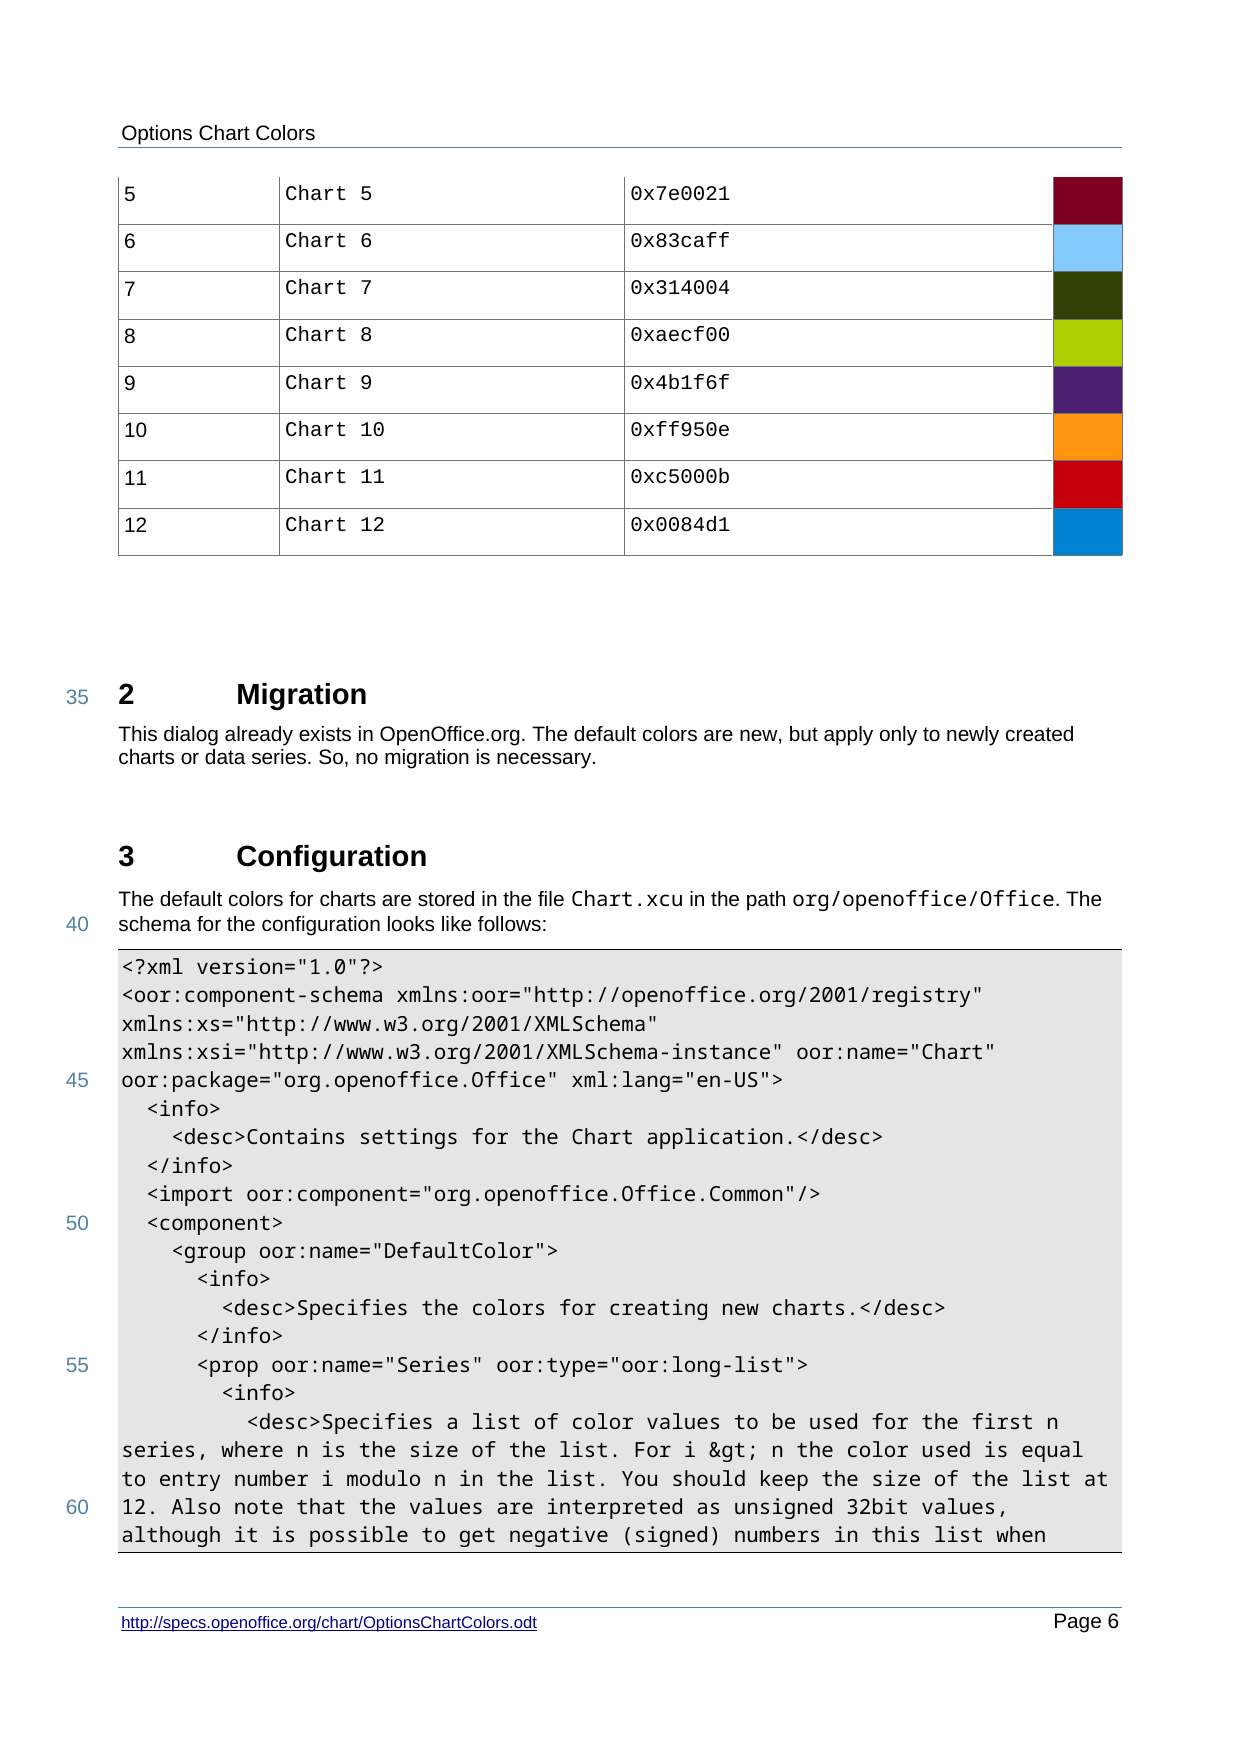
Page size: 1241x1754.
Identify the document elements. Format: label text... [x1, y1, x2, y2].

text </info> [118, 1148, 1122, 1176]
table_cell Chart 7 [280, 272, 624, 319]
text </info> [118, 1318, 1122, 1347]
table_cell 0x4b1f6f [625, 367, 1052, 413]
table_cell 8 [119, 320, 279, 366]
table_cell Chart 8 [280, 320, 624, 366]
table_cell [1054, 272, 1122, 319]
text <info> [118, 1091, 1122, 1119]
table_cell [1054, 225, 1122, 271]
table_cell [1054, 367, 1122, 413]
table_cell Chart 10 [280, 414, 624, 460]
table_cell [1054, 320, 1122, 366]
text <?xml version="1.0"?> [118, 950, 1122, 977]
table_cell Chart 9 [280, 367, 624, 413]
table_cell Chart 11 [280, 461, 624, 508]
table_cell Chart 12 [280, 509, 624, 555]
table_cell [1054, 177, 1122, 224]
table_cell 0x7e0021 [625, 177, 1052, 224]
text This dialog already exists in OpenOffice.org. The default colors are new, but apply only to newly created charts or data series. So, no migration is necessary. [118, 722, 1122, 769]
table_cell 9 [119, 367, 279, 413]
table_cell 0x314004 [625, 272, 1052, 319]
text <component> [118, 1205, 1122, 1233]
table_cell Chart 6 [280, 225, 624, 271]
table_cell 0xc5000b [625, 461, 1052, 508]
text <info> [118, 1262, 1122, 1290]
text <group oor:name="DefaultColor"> [118, 1233, 1122, 1262]
table_cell 0x83caff [625, 225, 1052, 271]
table_cell 11 [119, 461, 279, 508]
subtitle Migration [118, 678, 1122, 710]
text The default colors for charts are stored in the file Chart.xcu in the path org/openoffice/Office. The schema for the configuration looks like follows: [118, 884, 1122, 936]
text <import oor:component="org.openoffice.Office.Common"/> [118, 1176, 1122, 1205]
table_cell [1054, 414, 1122, 460]
subtitle Configuration [118, 840, 1122, 873]
table_cell 7 [119, 272, 279, 319]
text <oor:component-schema xmlns:oor="http://openoffice.org/2001/registry" xmlns:xs="http://www.w3.org/2001/XMLSchema" xmlns:xsi="http://www.w3.org/2001/XMLSchema-instance" oor:name="Chart" oor:package="org.openoffice.Office" xml:lang="en-US"> [118, 977, 1122, 1091]
text <desc>Specifies a list of color values to be used for the first n series, where n is the size of the list. For i &gt; n the color used is equal to entry number i modulo n in the list. You should keep the size of the list at 12. Also note that the values are interpreted as unsigned 32bit values, although it is possible to get negative (signed) numbers in this list when [118, 1404, 1122, 1552]
table_cell 0xaecf00 [625, 320, 1052, 366]
text <prop oor:name="Series" oor:type="oor:long-list"> [118, 1347, 1122, 1375]
table_cell 12 [119, 509, 279, 555]
table_cell [1054, 509, 1122, 555]
table_cell [1054, 461, 1122, 508]
text <desc>Contains settings for the Chart application.</desc> [118, 1119, 1122, 1148]
table_cell 5 [119, 177, 279, 224]
table_cell 0x0084d1 [625, 509, 1052, 555]
table_cell Chart 5 [280, 177, 624, 224]
table_cell 6 [119, 225, 279, 271]
text <desc>Specifies the colors for creating new charts.</desc> [118, 1290, 1122, 1318]
text <info> [118, 1375, 1122, 1404]
table_cell 0xff950e [625, 414, 1052, 460]
table_cell 10 [119, 414, 279, 460]
